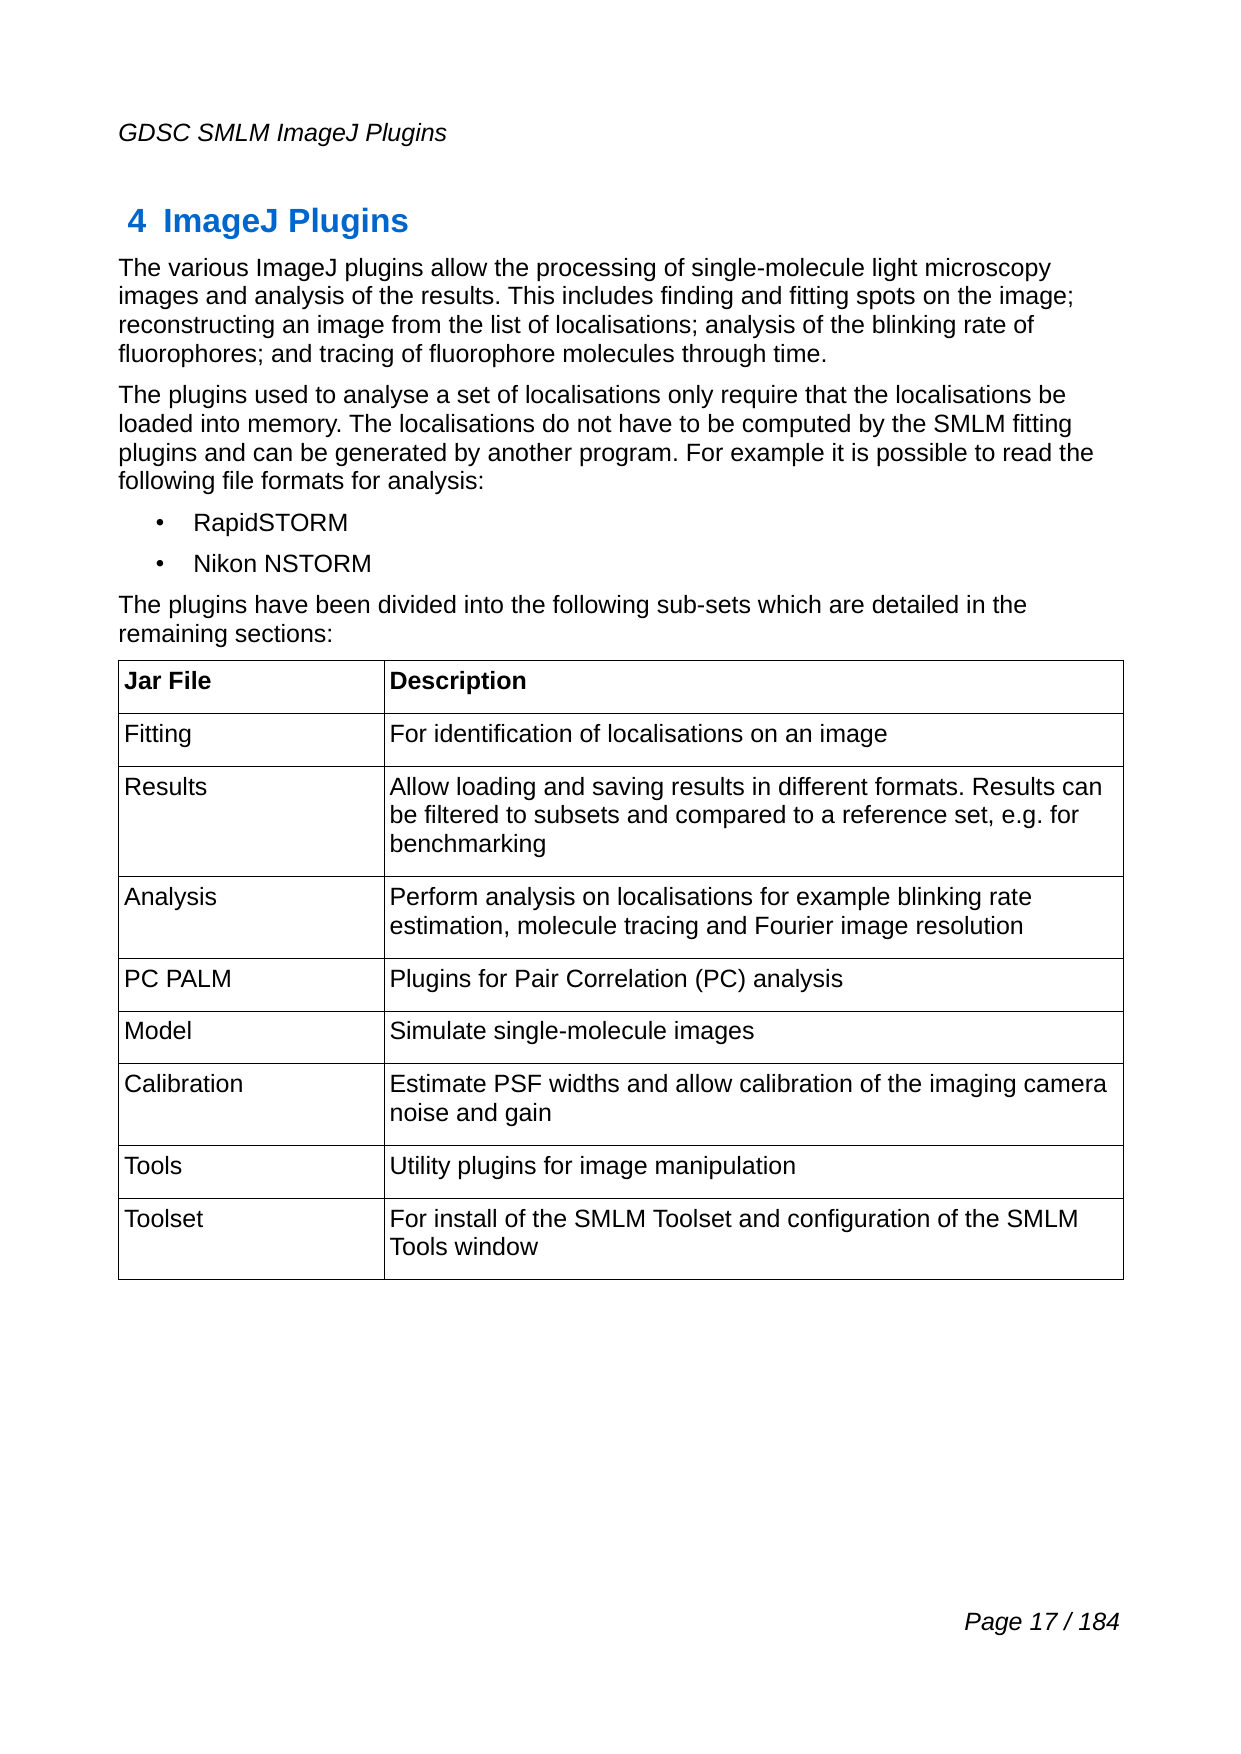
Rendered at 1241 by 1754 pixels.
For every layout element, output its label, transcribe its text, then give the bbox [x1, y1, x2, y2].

table_cell Analysis [119, 877, 384, 958]
table_cell Calibration [119, 1064, 384, 1145]
table_cell Allow loading and saving results in different formats. Results can be filtered to subsets and compared to a reference set, e.g. for benchmarking [385, 767, 1123, 876]
table_cell Tools [119, 1146, 384, 1198]
table_cell For identification of localisations on an image [385, 714, 1123, 766]
table_cell Estimate PSF widths and allow calibration of the imaging camera noise and gain [385, 1064, 1123, 1145]
table_cell Toolset [119, 1199, 384, 1279]
table_cell Plugins for Pair Correlation (PC) analysis [385, 959, 1123, 1011]
text The plugins used to analyse a set of localisations only require that the localisations be loaded into memory. The localisations do not have to be computed by the SMLM fitting plugins and can be generated by another program. For example it is possible to read the following file formats for analysis: [118, 380, 1122, 495]
text The plugins have been divided into the following sub-sets which are detailed in the remaining sections: [118, 590, 1122, 648]
table_header Jar File [119, 661, 384, 713]
subtitle ImageJ Plugins [118, 201, 1122, 240]
table_header Description [385, 661, 1123, 713]
text The various ImageJ plugins allow the processing of single-molecule light microscopy images and analysis of the results. This includes finding and fitting spots on the image; reconstructing an image from the list of localisations; analysis of the blinking rate of fluorophores; and tracing of fluorophore molecules through time. [118, 252, 1122, 367]
table_cell Results [119, 767, 384, 876]
table_cell Simulate single-molecule images [385, 1012, 1123, 1063]
table_cell Model [119, 1012, 384, 1063]
table_cell Utility plugins for image manipulation [385, 1146, 1123, 1198]
table_cell For install of the SMLM Toolset and configuration of the SMLM Tools window [385, 1199, 1123, 1279]
table_cell Fitting [119, 714, 384, 766]
list RapidSTORM [156, 507, 1122, 536]
list Nikon NSTORM [156, 549, 1122, 578]
table_cell PC PALM [119, 959, 384, 1011]
table_cell Perform analysis on localisations for example blinking rate estimation, molecule tracing and Fourier image resolution [385, 877, 1123, 958]
